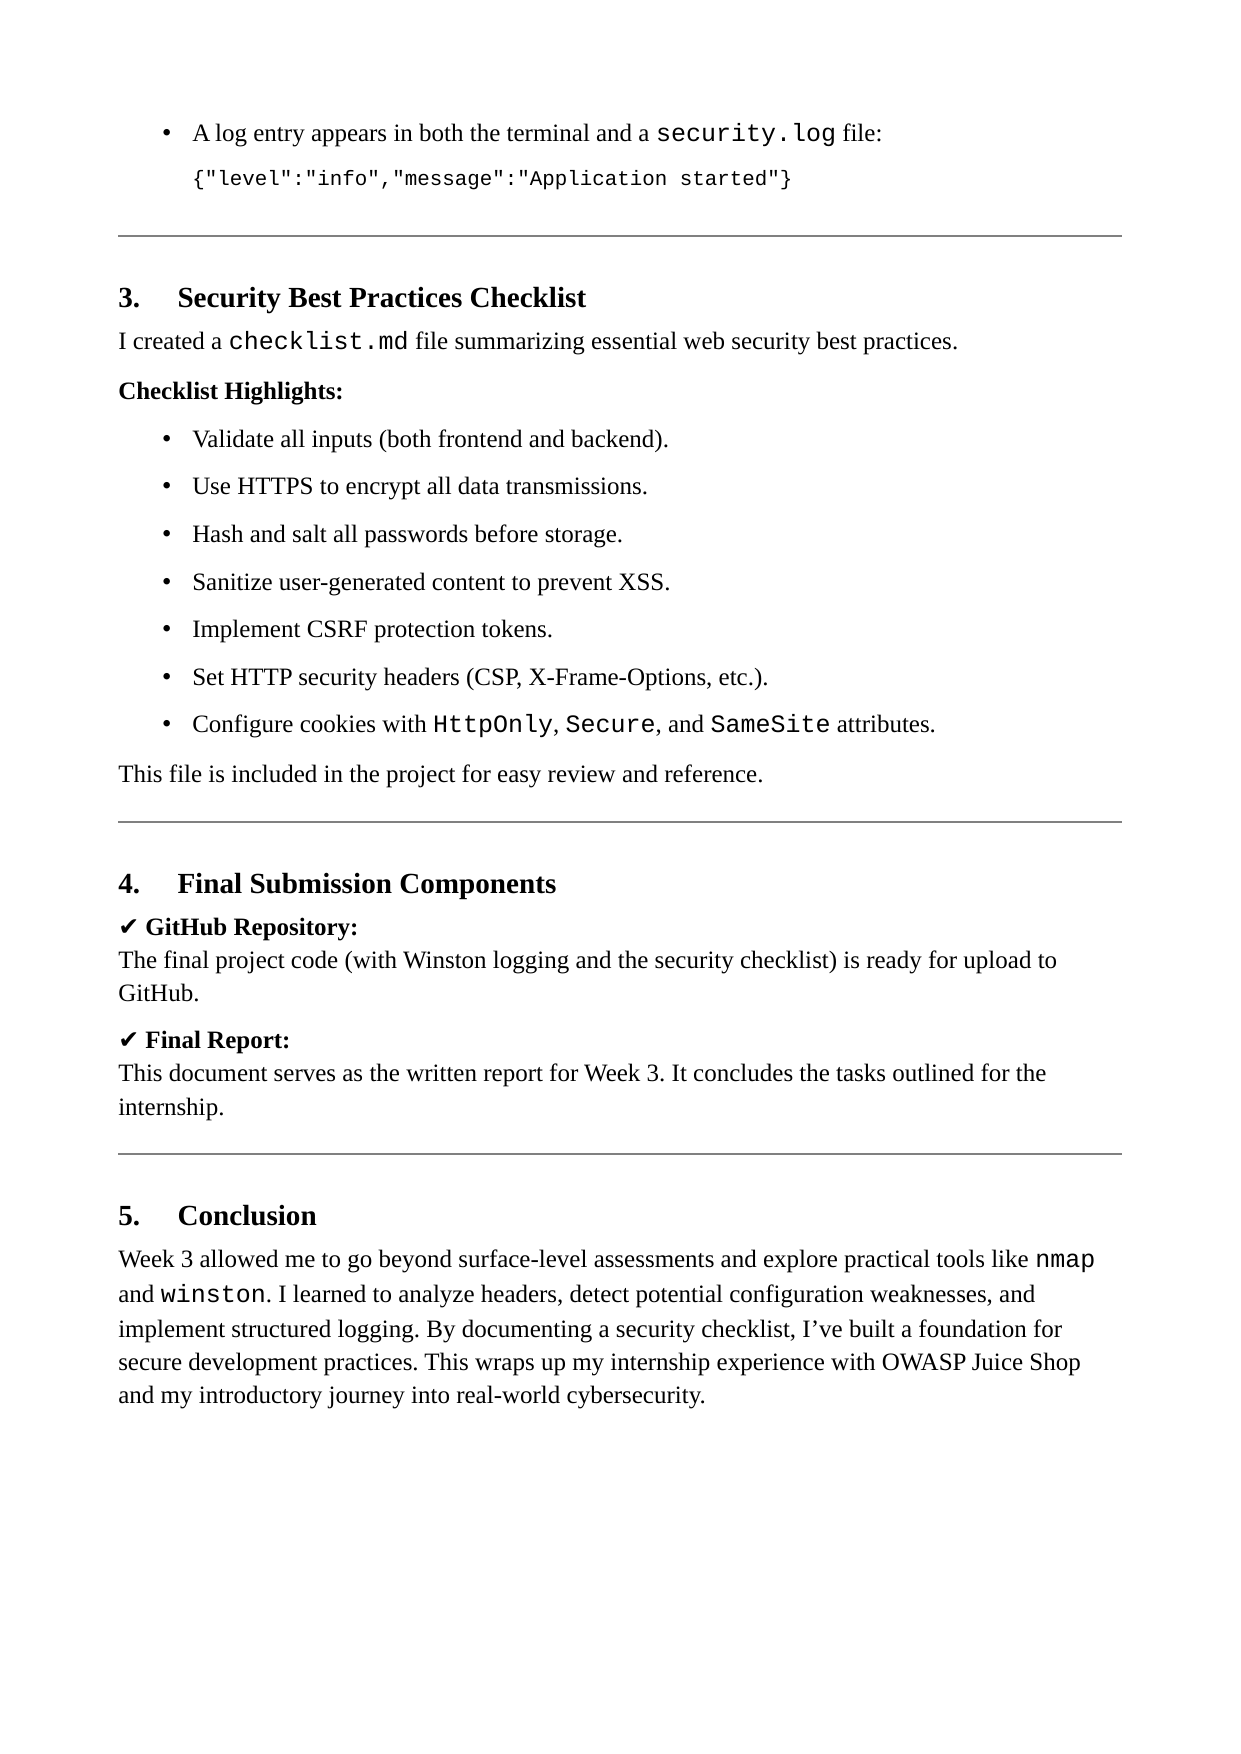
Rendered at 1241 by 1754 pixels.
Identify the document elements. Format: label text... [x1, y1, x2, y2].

list Sanitize user-generated content to prevent XSS. [162, 567, 1122, 595]
text Checklist Highlights: [118, 376, 1122, 405]
text ✔ GitHub Repository: The final project code (with Winston logging and the security checklist) is ready for upload to GitHub. [118, 912, 1122, 1007]
list Hash and salt all passwords before storage. [162, 519, 1122, 548]
subtitle 4. 🧾 Final Submission Components [118, 866, 1122, 899]
list Validate all inputs (both frontend and backend). [162, 424, 1122, 452]
subtitle 3. ✅ Security Best Practices Checklist [118, 280, 1122, 314]
list A log entry appears in both the terminal and a security.log file: [162, 118, 1122, 149]
text I created a checklist.md file summarizing essential web security best practices. [118, 326, 1122, 357]
text This file is included in the project for easy review and reference. [118, 759, 1122, 788]
list Configure cookies with HttpOnly, Secure, and SameSite attributes. [162, 709, 1122, 740]
list Set HTTP security headers (CSP, X-Frame-Options, etc.). [162, 662, 1122, 691]
list Implement CSRF protection tokens. [162, 614, 1122, 643]
list Use HTTPS to encrypt all data transmissions. [162, 471, 1122, 500]
list {"level":"info","message":"Application started"} [162, 168, 1122, 192]
text Week 3 allowed me to go beyond surface-level assessments and explore practical tools like nmap and winston. I learned to analyze headers, detect potential configuration weaknesses, and implement structured logging. By documenting a security checklist, I’ve built a foundation for secure development practices. This wraps up my internship experience with OWASP Juice Shop and my introductory journey into real-world cybersecurity. [118, 1244, 1122, 1409]
text ✔ Final Report: This document serves as the written report for Week 3. It concludes the tasks outlined for the internship. [118, 1026, 1122, 1120]
subtitle 5. 💡 Conclusion [118, 1198, 1122, 1232]
